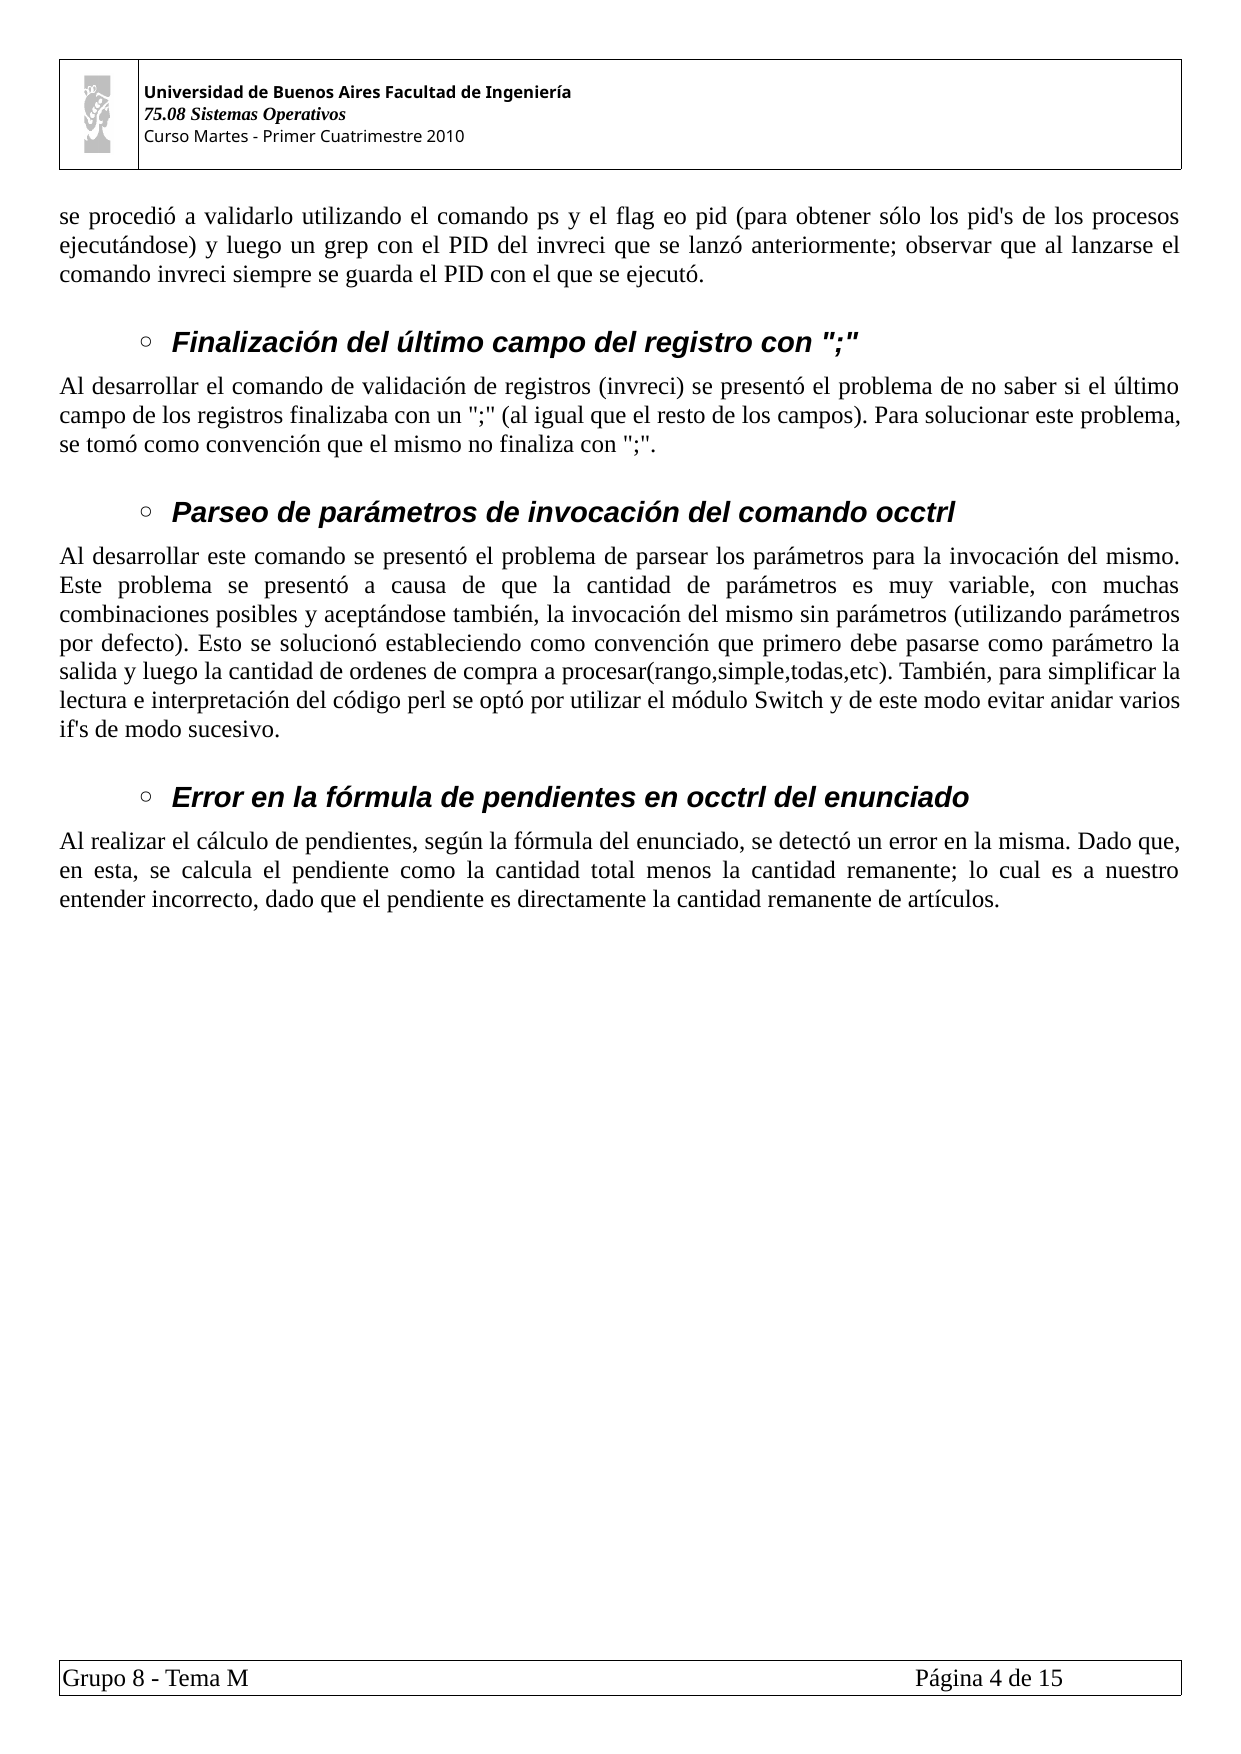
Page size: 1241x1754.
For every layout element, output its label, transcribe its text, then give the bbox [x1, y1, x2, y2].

text se procedió a validarlo utilizando el comando ps y el flag eo pid (para obtener sólo los pid's de los procesos ejecutándose) y luego un grep con el PID del invreci que se lanzó anteriormente; observar que al lanzarse el comando invreci siempre se guarda el PID con el que se ejecutó. [59, 201, 1181, 288]
picture [83, 73, 114, 155]
subtitle Finalización del último campo del registro con ";" [134, 325, 1181, 359]
text Al desarrollar este comando se presentó el problema de parsear los parámetros para la invocación del mismo. Este problema se presentó a causa de que la cantidad de parámetros es muy variable, con muchas combinaciones posibles y aceptándose también, la invocación del mismo sin parámetros (utilizando parámetros por defecto). Esto se solucionó estableciendo como convención que primero debe pasarse como parámetro la salida y luego la cantidad de ordenes de compra a procesar(rango,simple,todas,etc). También, para simplificar la lectura e interpretación del código perl se optó por utilizar el módulo Switch y de este modo evitar anidar varios if's de modo sucesivo. [59, 541, 1181, 743]
text Al desarrollar el comando de validación de registros (invreci) se presentó el problema de no saber si el último campo de los registros finalizaba con un ";" (al igual que el resto de los campos). Para solucionar este problema, se tomó como convención que el mismo no finaliza con ";". [59, 371, 1181, 458]
text Al realizar el cálculo de pendientes, según la fórmula del enunciado, se detectó un error en la misma. Dado que, en esta, se calcula el pendiente como la cantidad total menos la cantidad remanente; lo cual es a nuestro entender incorrecto, dado que el pendiente es directamente la cantidad remanente de artículos. [59, 826, 1181, 913]
subtitle Error en la fórmula de pendientes en occtrl del enunciado [134, 780, 1181, 814]
subtitle Parseo de parámetros de invocación del comando occtrl [134, 495, 1181, 529]
